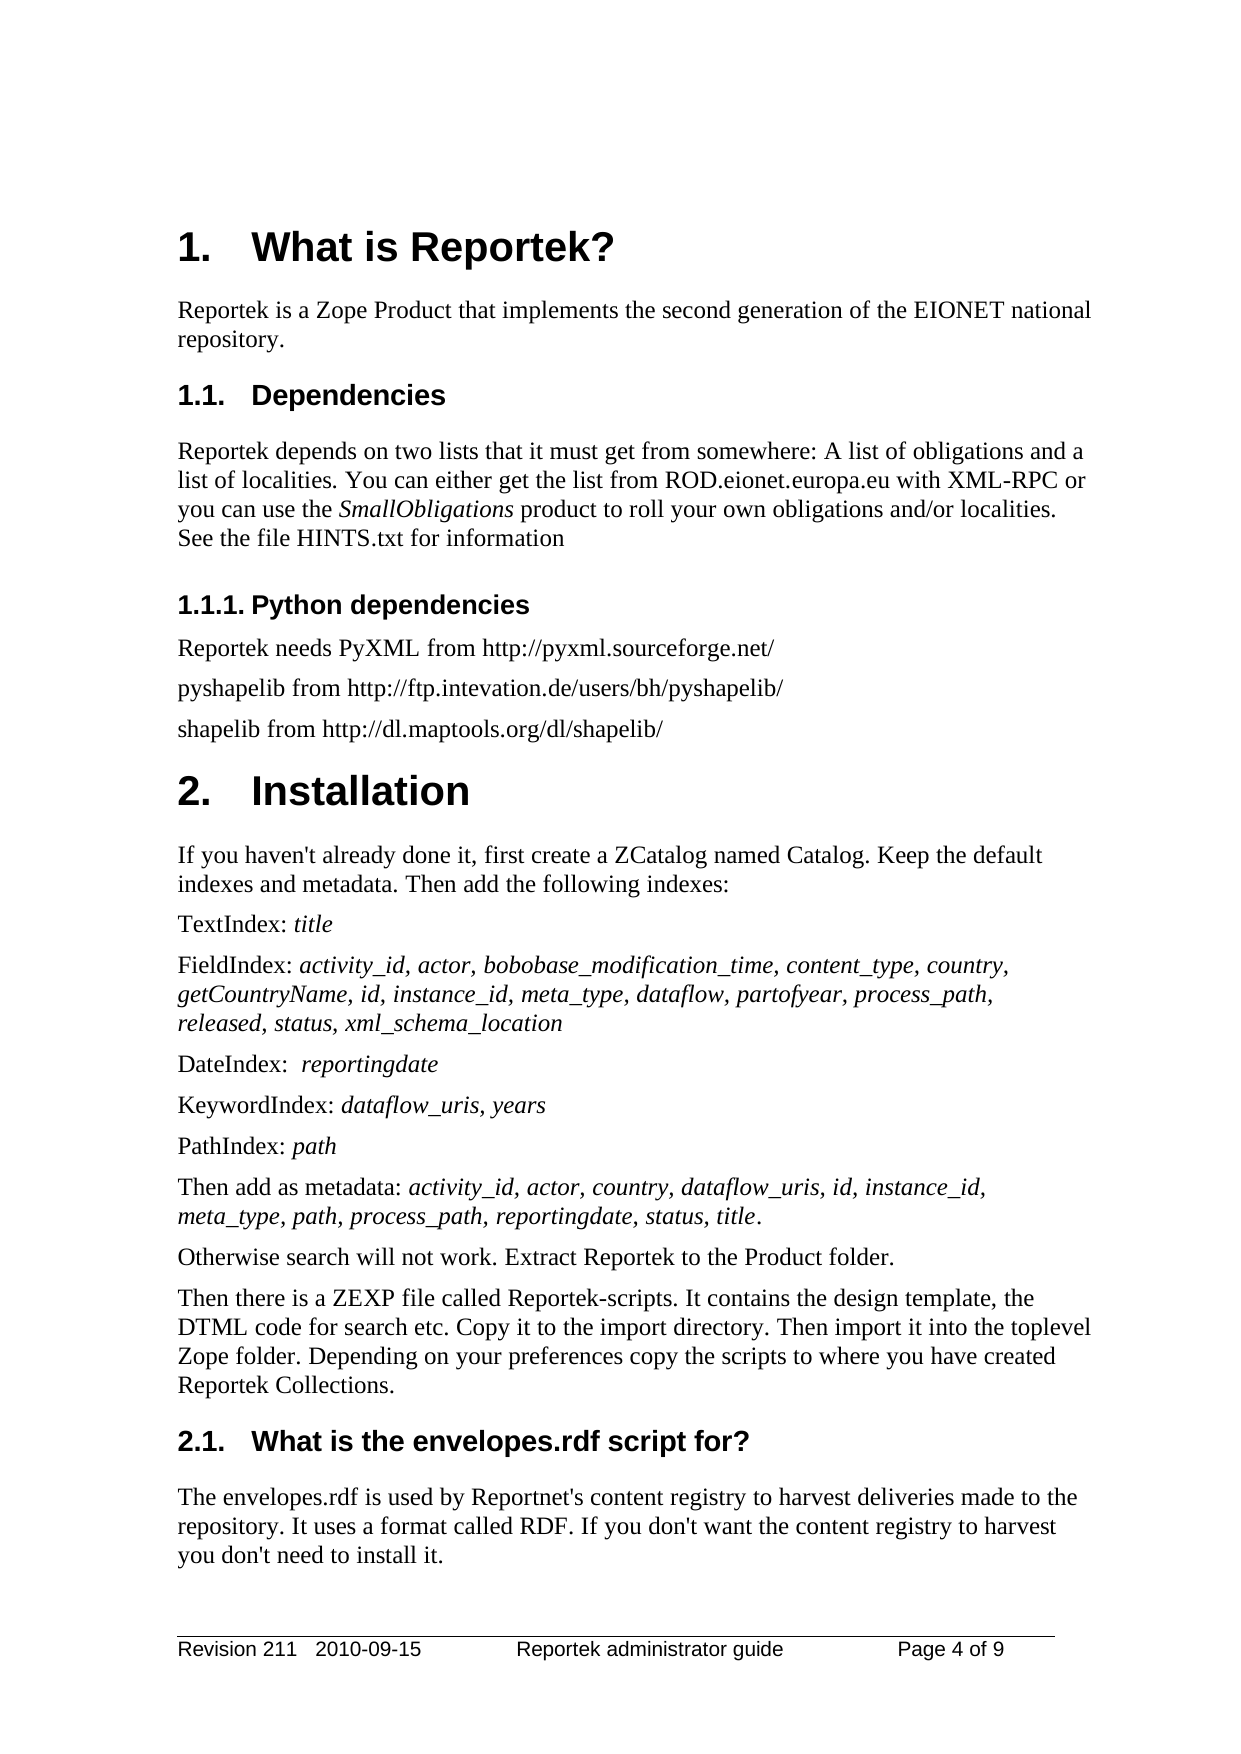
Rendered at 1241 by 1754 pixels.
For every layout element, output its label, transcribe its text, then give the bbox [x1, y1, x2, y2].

text Reportek is a Zope Product that implements the second generation of the EIONET national repository. [177, 295, 1092, 353]
subtitle Python dependencies [177, 589, 1092, 620]
subtitle Dependencies [177, 378, 1092, 411]
text The envelopes.rdf is used by Reportnet's content registry to harvest deliveries made to the repository. It uses a format called RDF. If you don't want the content registry to harvest you don't need to install it. [177, 1482, 1092, 1569]
text Reportek needs PyXML from http://pyxml.sourceforge.net/ [177, 632, 1092, 662]
subtitle What is Reportek? [177, 222, 1092, 270]
text DateIndex: reportingdate [177, 1049, 1092, 1078]
text PathIndex: path [177, 1131, 1092, 1160]
text Then there is a ZEXP file called Reportek-scripts. It contains the design template, the DTML code for search etc. Copy it to the import directory. Then import it into the toplevel Zope folder. Depending on your preferences copy the scripts to where you have created Reportek Collections. [177, 1282, 1092, 1399]
text FieldIndex: activity_id, actor, bobobase_modification_time, content_type, country, getCountryName, id, instance_id, meta_type, dataflow, partofyear, process_path, released, status, xml_schema_location [177, 950, 1092, 1037]
text pyshapelib from http://ftp.intevation.de/users/bh/pyshapelib/ [177, 673, 1092, 702]
subtitle What is the envelopes.rdf script for? [177, 1423, 1092, 1457]
text Reportek depends on two lists that it must get from somewhere: A list of obligations and a list of localities. You can either get the list from ROD.eionet.europa.eu with XML-RPC or you can use the SmallObligations product to roll your own obligations and/or localities. See the file HINTS.txt for information [177, 436, 1092, 552]
text Otherwise search will not work. Extract Reportek to the Product folder. [177, 1242, 1092, 1271]
text KeywordIndex: dataflow_uris, years [177, 1090, 1092, 1119]
subtitle Installation [177, 767, 1092, 815]
text shapelib from http://dl.maptools.org/dl/shapelib/ [177, 714, 1092, 743]
text Then add as metadata: activity_id, actor, country, dataflow_uris, id, instance_id, meta_type, path, process_path, reportingdate, status, title. [177, 1172, 1092, 1230]
text TextIndex: title [177, 909, 1092, 938]
text If you haven't already done it, first create a ZCatalog named Catalog. Keep the default indexes and metadata. Then add the following indexes: [177, 839, 1092, 898]
